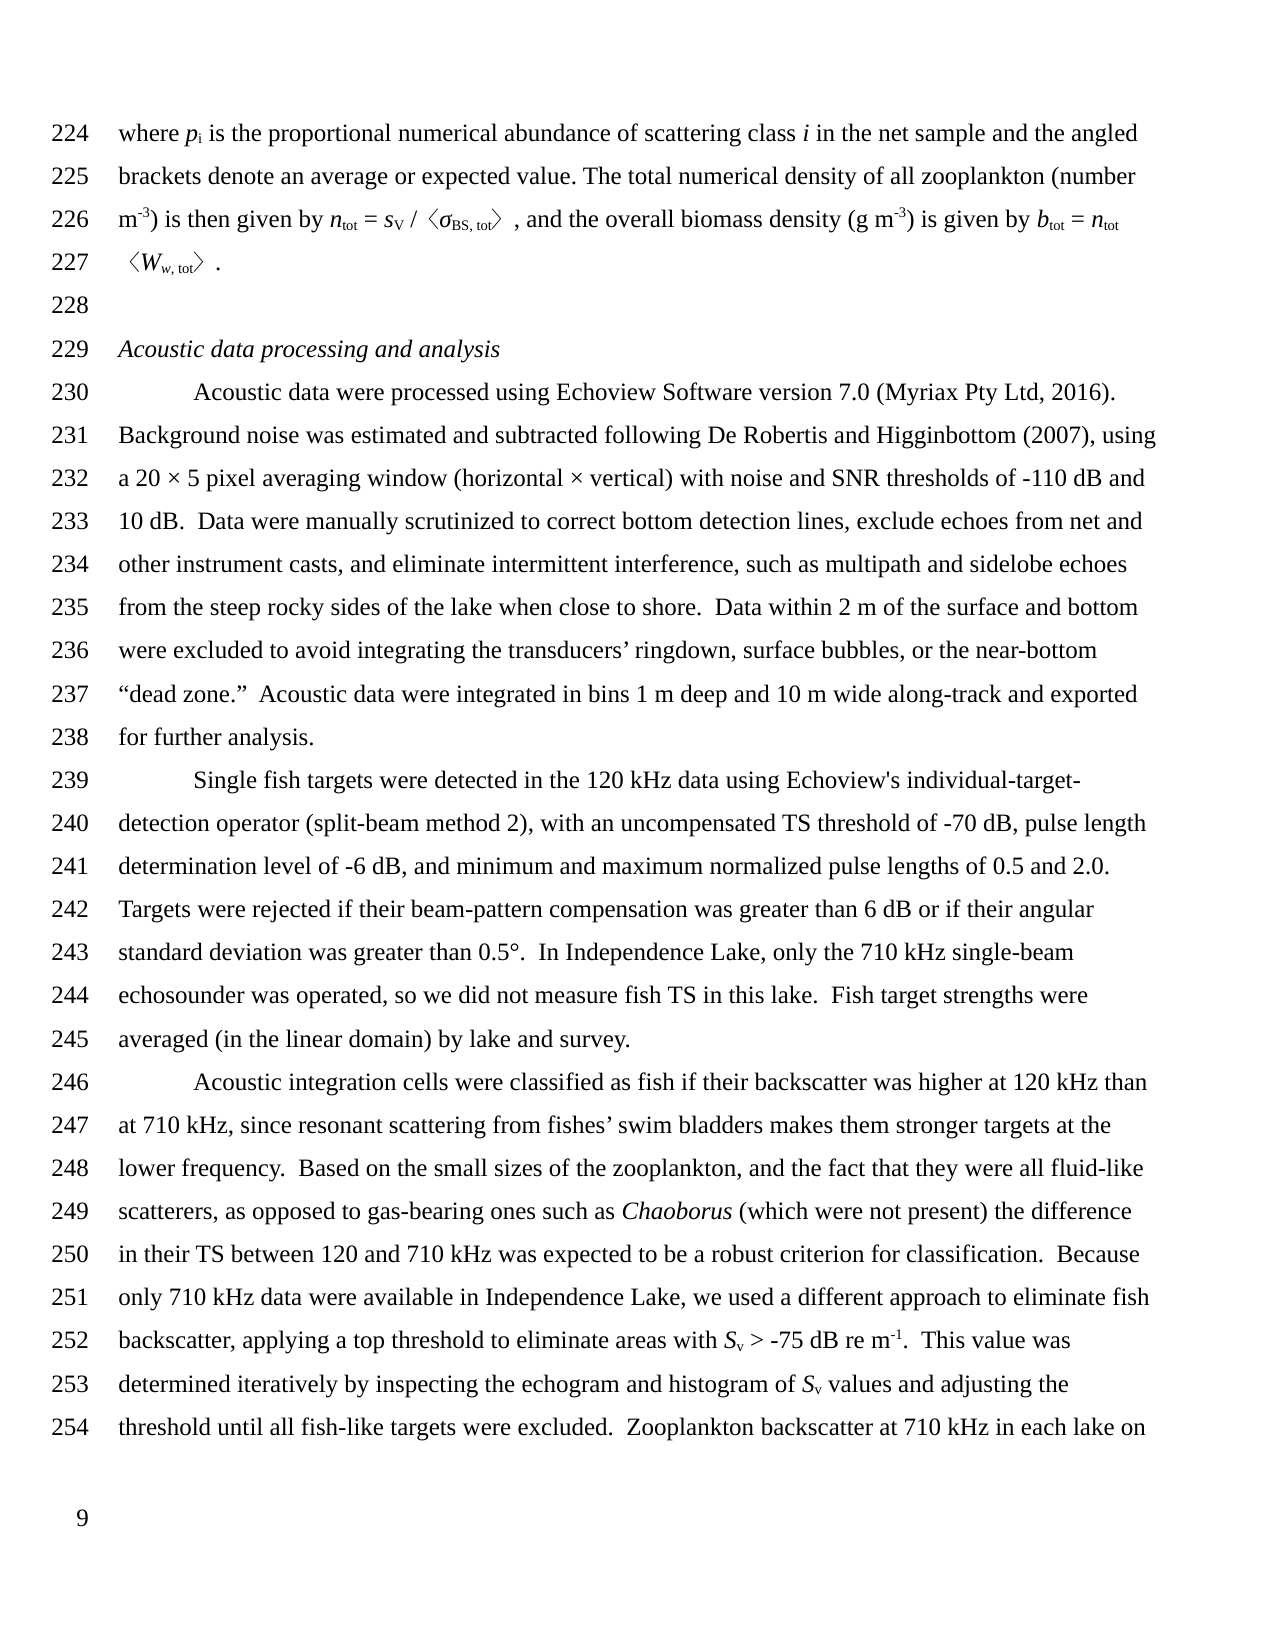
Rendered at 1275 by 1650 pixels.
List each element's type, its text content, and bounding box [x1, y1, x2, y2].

text Acoustic data were processed using Echoview Software version 7.0 (Myriax Pty Ltd, 2016)⁠. Background noise was estimated and subtracted following De Robertis and Higginbottom (2007)⁠, using a 20 × 5 pixel averaging window (horizontal × vertical) with noise and SNR thresholds of -110 dB and 10 dB. Data were manually scrutinized to correct bottom detection lines, exclude echoes from net and other instrument casts, and eliminate intermittent interference, such as multipath and sidelobe echoes from the steep rocky sides of the lake when close to shore. Data within 2 m of the surface and bottom were excluded to avoid integrating the transducers’ ringdown, surface bubbles, or the near-bottom “dead zone.” Acoustic data were integrated in bins 1 m deep and 10 m wide along-track and exported for further analysis. [118, 377, 1157, 751]
text Acoustic data processing and analysis [118, 334, 1157, 362]
text where pi is the proportional numerical abundance of scattering class i in the net sample and the angled brackets denote an average or expected value. The total numerical density of all zooplankton (number m-3) is then given by ntot = sV /〈σBS, tot〉, and the overall biomass density (g m-3) is given by btot = ntot 〈Ww, tot〉. [118, 118, 1157, 276]
text Acoustic integration cells were classified as fish if their backscatter was higher at 120 kHz than at 710 kHz, since resonant scattering from fishes’ swim bladders makes them stronger targets at the lower frequency. Based on the small sizes of the zooplankton, and the fact that they were all fluid-like scatterers, as opposed to gas-bearing ones such as Chaoborus (which were not present) the difference in their TS between 120 and 710 kHz was expected to be a robust criterion for classification. Because only 710 kHz data were available in Independence Lake, we used a different approach to eliminate fish backscatter, applying a top threshold to eliminate areas with Sv > -75 dB re m-1. This value was determined iteratively by inspecting the echogram and histogram of Sv values and adjusting the threshold until all fish-like targets were excluded. Zooplankton backscatter at 710 kHz in each lake on [118, 1067, 1157, 1441]
text Single fish targets were detected in the 120 kHz data using Echoview's individual-target-detection operator (split-beam method 2), with an uncompensated TS threshold of -70 dB, pulse length determination level of -6 dB, and minimum and maximum normalized pulse lengths of 0.5 and 2.0. Targets were rejected if their beam-pattern compensation was greater than 6 dB or if their angular standard deviation was greater than 0.5°. In Independence Lake, only the 710 kHz single-beam echosounder was operated, so we did not measure fish TS in this lake. Fish target strengths were averaged (in the linear domain) by lake and survey. [118, 765, 1157, 1052]
